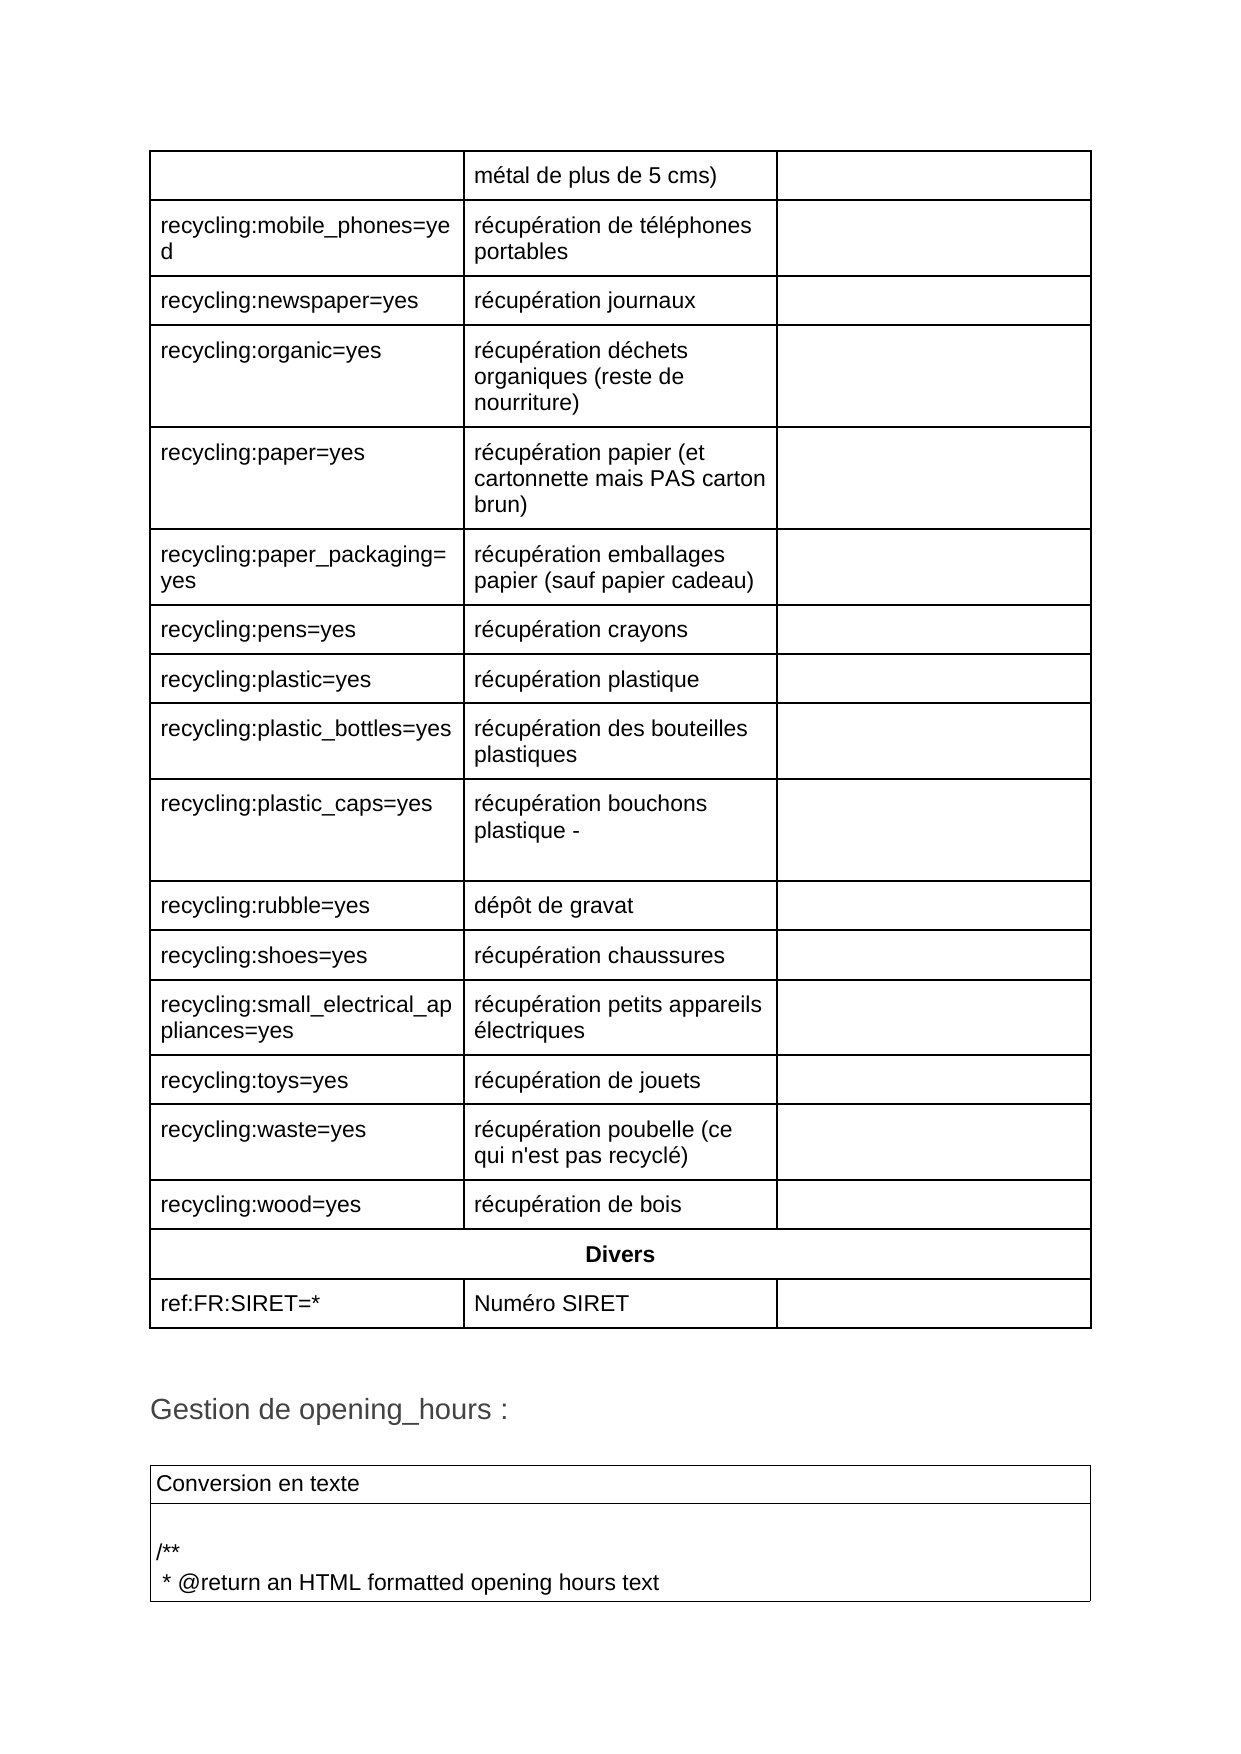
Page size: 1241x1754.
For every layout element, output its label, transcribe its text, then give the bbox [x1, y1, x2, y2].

table_cell recycling:organic=yes [151, 326, 463, 426]
table_cell récupération des bouteilles plastiques [465, 704, 776, 778]
table_cell [778, 1280, 1090, 1327]
table_cell recycling:waste=yes [151, 1105, 463, 1179]
table_cell [778, 931, 1090, 978]
table_cell [778, 655, 1090, 702]
table_cell [778, 1181, 1090, 1228]
table_cell métal de plus de 5 cms) [465, 152, 776, 199]
table_cell [778, 277, 1090, 324]
table_cell [778, 530, 1090, 604]
table_cell recycling:paper_packaging=yes [151, 530, 463, 604]
table_cell recycling:plastic_bottles=yes [151, 704, 463, 778]
table_cell récupération papier (et cartonnette mais PAS carton brun) [465, 428, 776, 528]
table_cell recycling:small_electrical_appliances=yes [151, 981, 463, 1054]
table_cell récupération emballages papier (sauf papier cadeau) [465, 530, 776, 604]
table_cell recycling:shoes=yes [151, 931, 463, 978]
table_cell récupération plastique [465, 655, 776, 702]
table_cell récupération journaux [465, 277, 776, 324]
table_cell récupération de téléphones portables [465, 201, 776, 275]
table_header Conversion en texte [151, 1466, 1090, 1502]
table_cell [151, 152, 463, 199]
table_cell récupération bouchons plastique - [465, 780, 776, 880]
table_cell [778, 428, 1090, 528]
table_cell récupération poubelle (ce qui n'est pas recyclé) [465, 1105, 776, 1179]
table_cell Divers [151, 1230, 1090, 1277]
table_cell [778, 780, 1090, 880]
table_cell recycling:rubble=yes [151, 882, 463, 929]
table_cell [778, 606, 1090, 653]
table_cell recycling:plastic=yes [151, 655, 463, 702]
table_cell dépôt de gravat [465, 882, 776, 929]
table_cell Numéro SIRET [465, 1280, 776, 1327]
table_cell recycling:toys=yes [151, 1056, 463, 1103]
table_cell [778, 326, 1090, 426]
subtitle Gestion de opening_hours : [150, 1392, 1090, 1426]
table_cell récupération de bois [465, 1181, 776, 1228]
table_cell recycling:plastic_caps=yes [151, 780, 463, 880]
table_cell recycling:wood=yes [151, 1181, 463, 1228]
table_cell [778, 1105, 1090, 1179]
table_cell récupération crayons [465, 606, 776, 653]
table_cell recycling:pens=yes [151, 606, 463, 653]
table_cell récupération chaussures [465, 931, 776, 978]
table_cell récupération déchets organiques (reste de nourriture) [465, 326, 776, 426]
table_cell recycling:newspaper=yes [151, 277, 463, 324]
table_cell [778, 1056, 1090, 1103]
table_cell recycling:mobile_phones=yed [151, 201, 463, 275]
table_cell [778, 201, 1090, 275]
table_cell /** * @return an HTML formatted opening hours text [151, 1504, 1090, 1601]
table_cell ref:FR:SIRET=* [151, 1280, 463, 1327]
table_cell récupération petits appareils électriques [465, 981, 776, 1054]
table_cell [778, 981, 1090, 1054]
table_cell [778, 152, 1090, 199]
table_cell [778, 882, 1090, 929]
table_cell [778, 704, 1090, 778]
table_cell recycling:paper=yes [151, 428, 463, 528]
table_cell récupération de jouets [465, 1056, 776, 1103]
